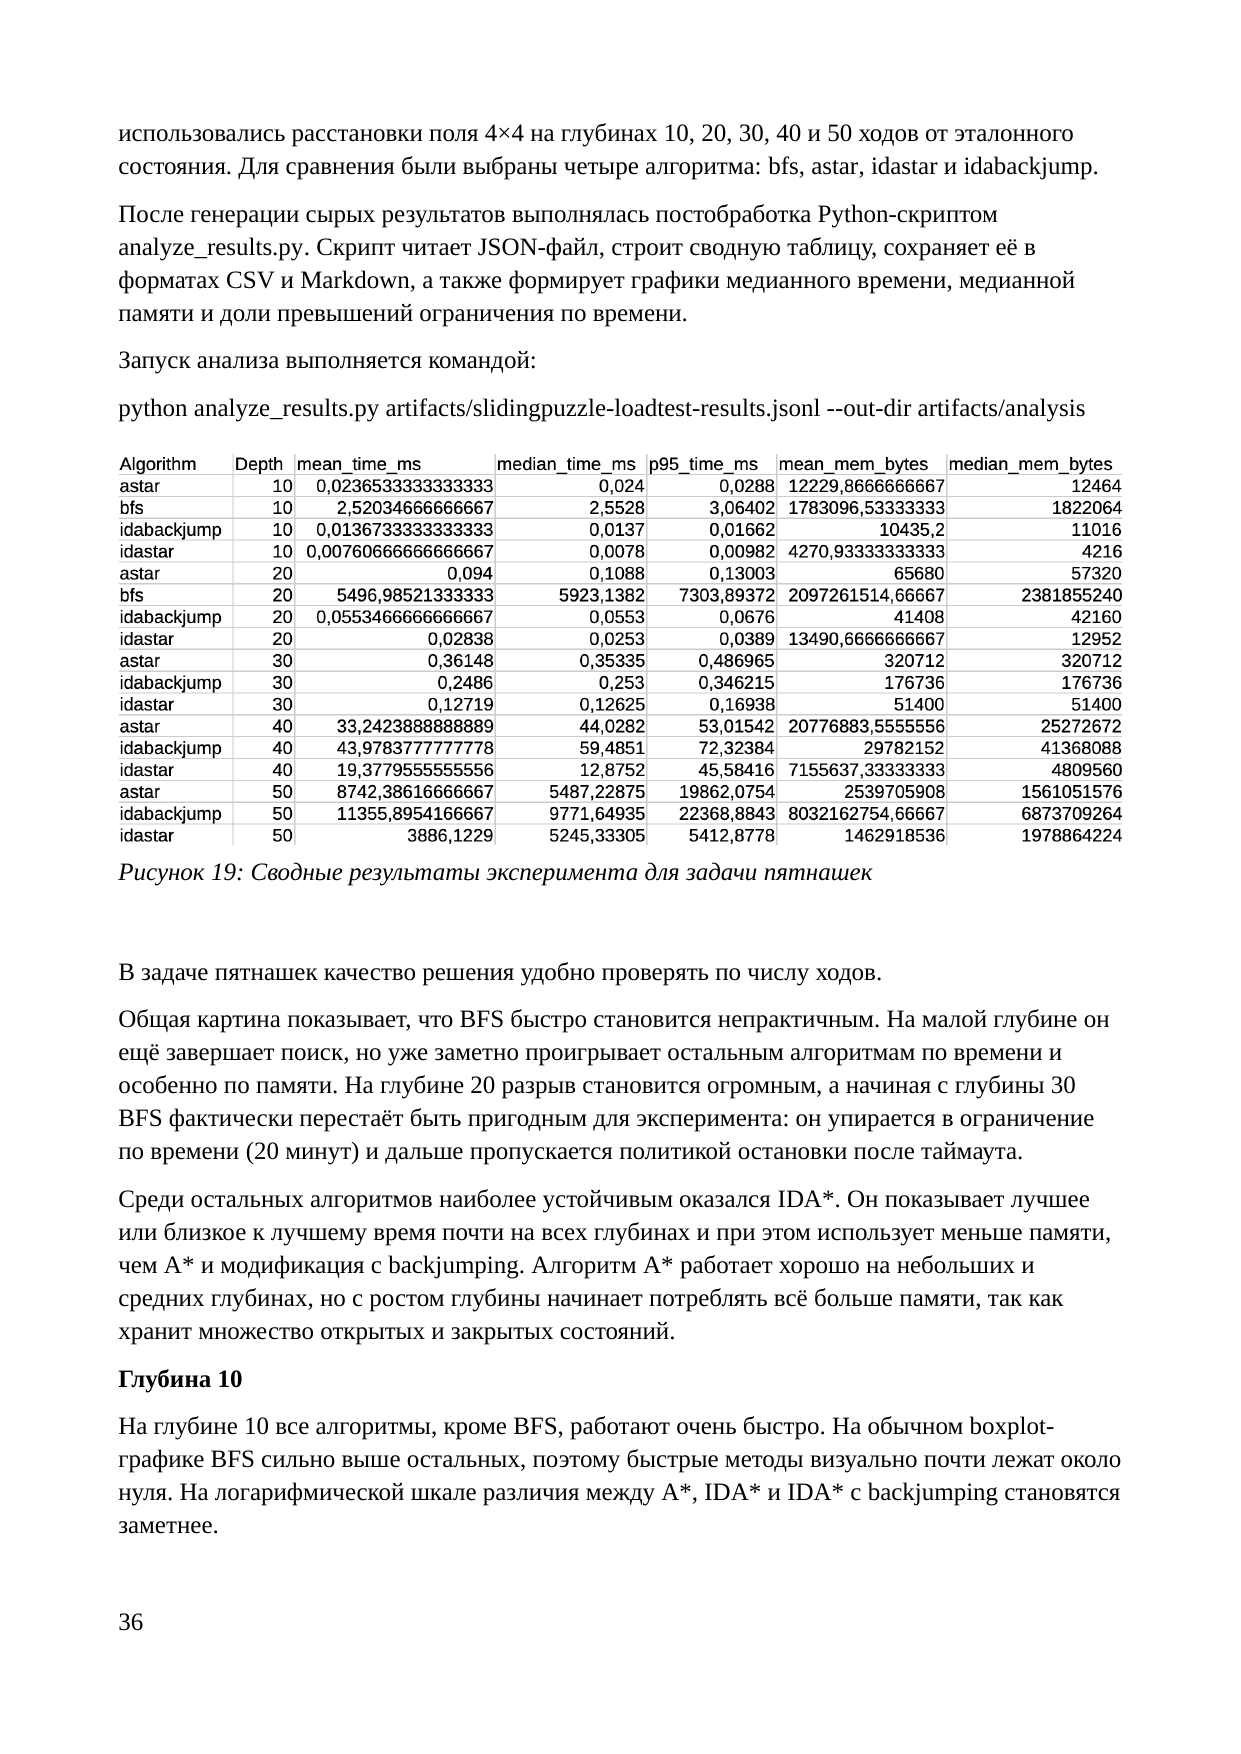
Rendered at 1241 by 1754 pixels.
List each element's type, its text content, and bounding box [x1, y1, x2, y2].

text В задаче пятнашек качество решения удобно проверять по числу ходов. [118, 957, 1122, 985]
text Общая картина показывает, что BFS быстро становится непрактичным. На малой глубине он ещё завершает поиск, но уже заметно проигрывает остальным алгоритмам по времени и особенно по памяти. На глубине 20 разрыв становится огромным, а начиная с глубины 30 BFS фактически перестаёт быть пригодным для эксперимента: он упирается в ограничение по времени (20 минут) и дальше пропускается политикой остановки после таймаута. [118, 1004, 1122, 1165]
text python analyze_results.py artifacts/slidingpuzzle-loadtest-results.jsonl --out-dir artifacts/analysis [118, 393, 1122, 422]
picture [118, 453, 1123, 845]
text После генерации сырых результатов выполнялась постобработка Python-скриптом analyze_results.py. Скрипт читает JSON-файл, строит сводную таблицу, сохраняет её в форматах CSV и Markdown, а также формирует графики медианного времени, медианной памяти и доли превышений ограничения по времени. [118, 199, 1122, 327]
text Среди остальных алгоритмов наиболее устойчивым оказался IDA*. Он показывает лучшее или близкое к лучшему время почти на всех глубинах и при этом использует меньше памяти, чем A* и модификация с backjumping. Алгоритм A* работает хорошо на небольших и средних глубинах, но с ростом глубины начинает потреблять всё больше памяти, так как хранит множество открытых и закрытых состояний. [118, 1184, 1122, 1345]
text Запуск анализа выполняется командой: [118, 345, 1122, 374]
text Рисунок 19: Сводные результаты эксперимента для задачи пятнашек [118, 845, 1122, 886]
text использовались расстановки поля 4×4 на глубинах 10, 20, 30, 40 и 50 ходов от эталонного состояния. Для сравнения были выбраны четыре алгоритма: bfs, astar, idastar и idabackjump. [118, 118, 1122, 180]
text Глубина 10 [118, 1364, 1122, 1392]
text На глубине 10 все алгоритмы, кроме BFS, работают очень быстро. На обычном boxplot-графике BFS сильно выше остальных, поэтому быстрые методы визуально почти лежат около нуля. На логарифмической шкале различия между A*, IDA* и IDA* с backjumping становятся заметнее. [118, 1411, 1122, 1539]
